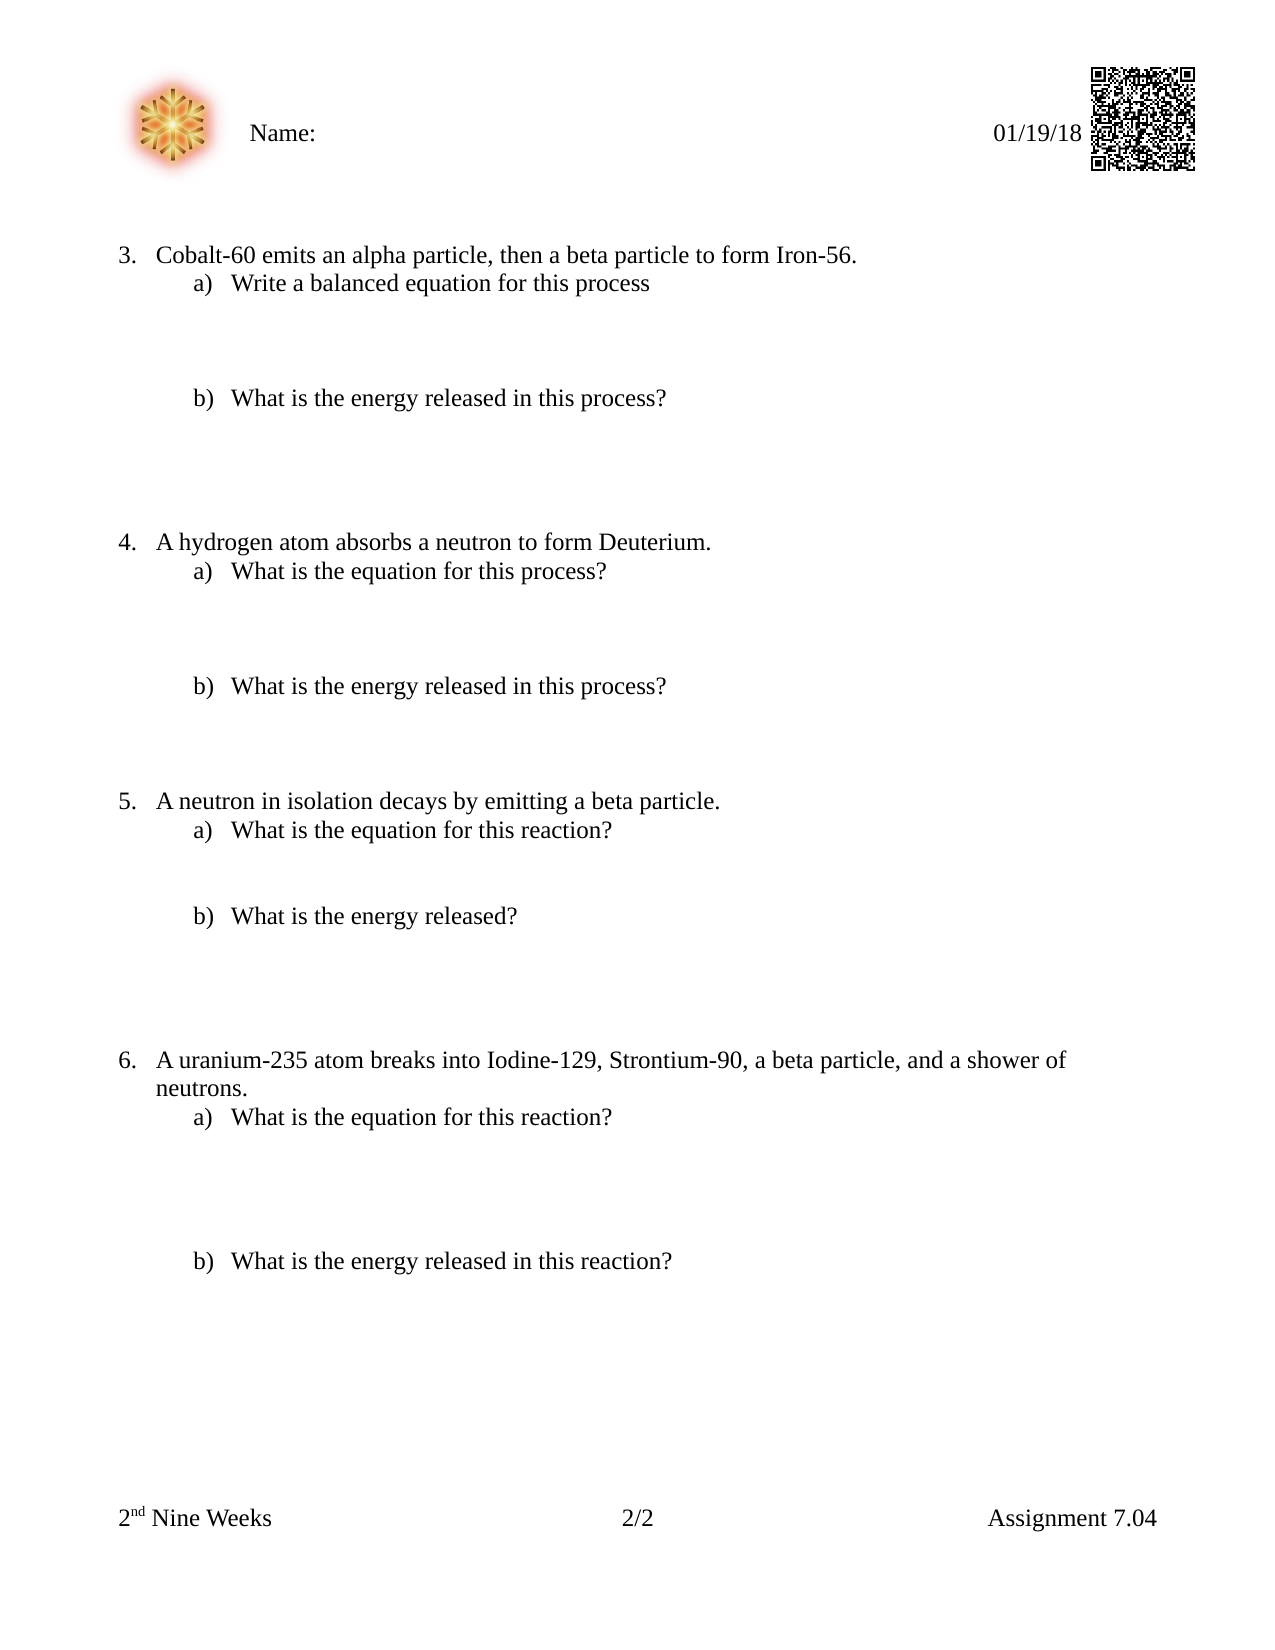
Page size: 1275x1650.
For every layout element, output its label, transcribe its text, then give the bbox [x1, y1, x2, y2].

list Cobalt-60 emits an alpha particle, then a beta particle to form Iron-56. [118, 240, 1157, 268]
list What is the equation for this process? [193, 556, 1157, 585]
list A hydrogen atom absorbs a neutron to form Deuterium. [118, 527, 1157, 556]
list Write a balanced equation for this process [193, 268, 1157, 297]
list What is the equation for this reaction? [193, 815, 1157, 843]
picture [116, 66, 229, 183]
list What is the energy released in this process? [193, 671, 1157, 700]
list What is the equation for this reaction? [193, 1102, 1157, 1131]
list A uranium-235 atom breaks into Iodine-129, Strontium-90, a beta particle, and a shower of neutrons. [118, 1045, 1157, 1102]
list What is the energy released in this process? [193, 383, 1157, 412]
list A neutron in isolation decays by emitting a beta particle. [118, 786, 1157, 815]
list What is the energy released in this reaction? [193, 1246, 1157, 1275]
list What is the energy released? [193, 901, 1157, 930]
picture [1082, 58, 1203, 179]
